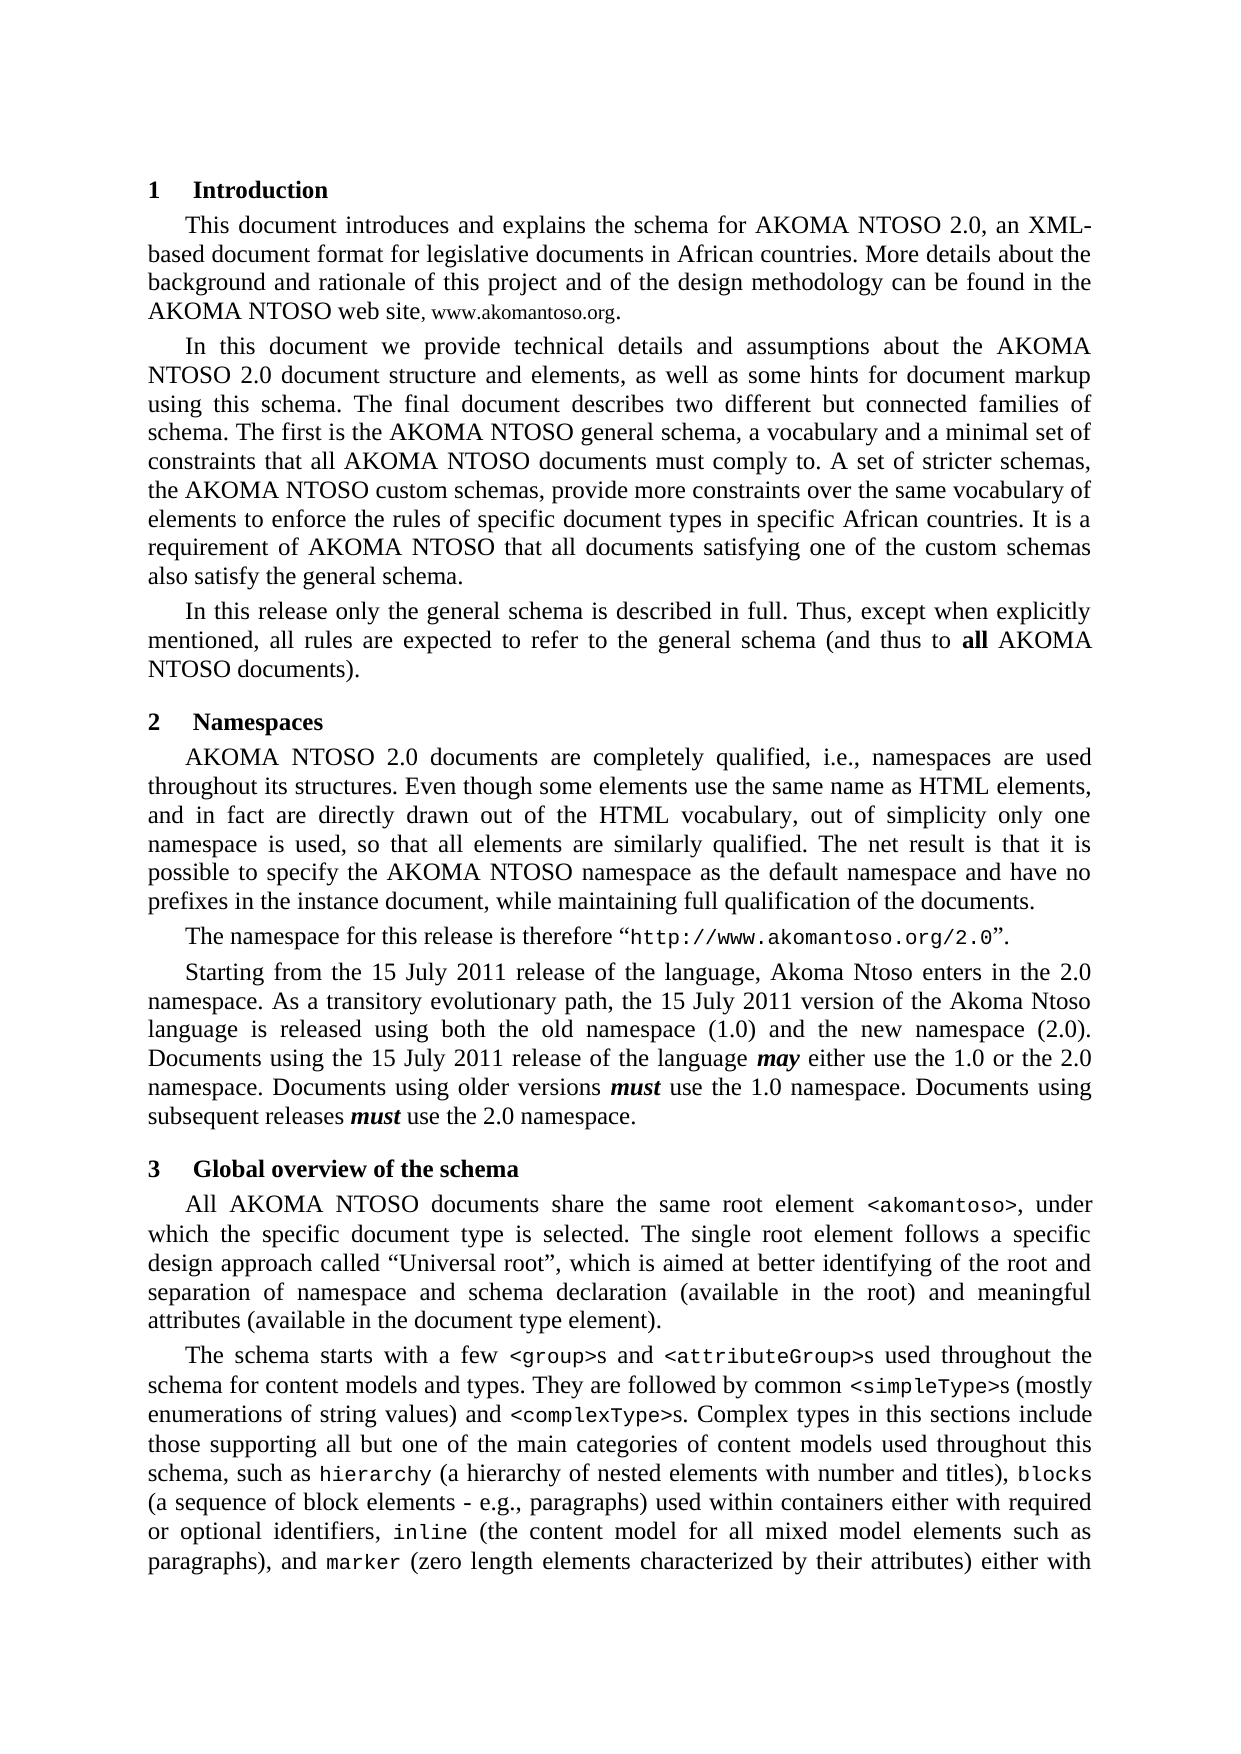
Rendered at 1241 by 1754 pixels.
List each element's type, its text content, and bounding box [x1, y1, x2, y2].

subtitle Namespaces [148, 707, 1092, 736]
text Starting from the 15 July 2011 release of the language, Akoma Ntoso enters in the 2.0 namespace. As a transitory evolutionary path, the 15 July 2011 version of the Akoma Ntoso language is released using both the old namespace (1.0) and the new namespace (2.0). Documents using the 15 July 2011 release of the language may either use the 1.0 or the 2.0 namespace. Documents using older versions must use the 1.0 namespace. Documents using subsequent releases must use the 2.0 namespace. [148, 957, 1092, 1129]
text In this release only the general schema is described in full. Thus, except when explicitly mentioned, all rules are expected to refer to the general schema (and thus to all AKOMA NTOSO documents). [148, 596, 1092, 682]
subtitle Introduction [148, 175, 1092, 204]
text The namespace for this release is therefore “http://www.akomantoso.org/2.0”. [148, 921, 1092, 951]
text This document introduces and explains the schema for AKOMA NTOSO 2.0, an XML-based document format for legislative documents in African countries. More details about the background and rationale of this project and of the design methodology can be found in the AKOMA NTOSO web site, www.akomantoso.org. [148, 210, 1092, 325]
subtitle Global overview of the schema [148, 1154, 1092, 1183]
text All AKOMA NTOSO documents share the same root element <akomantoso>, under which the specific document type is selected. The single root element follows a specific design approach called “Universal root”, which is aimed at better identifying of the root and separation of namespace and schema declaration (available in the root) and meaningful attributes (available in the document type element). [148, 1189, 1092, 1334]
text The schema starts with a few <group>s and <attributeGroup>s used throughout the schema for content models and types. They are followed by common <simpleType>s (mostly enumerations of string values) and <complexType>s. Complex types in this sections include those supporting all but one of the main categories of content models used throughout this schema, such as hierarchy (a hierarchy of nested elements with number and titles), blocks (a sequence of block elements - e.g., paragraphs) used within containers either with required or optional identifiers, inline (the content model for all mixed model elements such as paragraphs), and marker (zero length elements characterized by their attributes) either with [148, 1340, 1092, 1575]
text AKOMA NTOSO 2.0 documents are completely qualified, i.e., namespaces are used throughout its structures. Even though some elements use the same name as HTML elements, and in fact are directly drawn out of the HTML vocabulary, out of simplicity only one namespace is used, so that all elements are similarly qualified. The net result is that it is possible to specify the AKOMA NTOSO namespace as the default namespace and have no prefixes in the instance document, while maintaining full qualification of the documents. [148, 742, 1092, 915]
text In this document we provide technical details and assumptions about the AKOMA NTOSO 2.0 document structure and elements, as well as some hints for document markup using this schema. The final document describes two different but connected families of schema. The first is the AKOMA NTOSO general schema, a vocabulary and a minimal set of constraints that all AKOMA NTOSO documents must comply to. A set of stricter schemas, the AKOMA NTOSO custom schemas, provide more constraints over the same vocabulary of elements to enforce the rules of specific document types in specific African countries. It is a requirement of AKOMA NTOSO that all documents satisfying one of the custom schemas also satisfy the general schema. [148, 331, 1092, 590]
